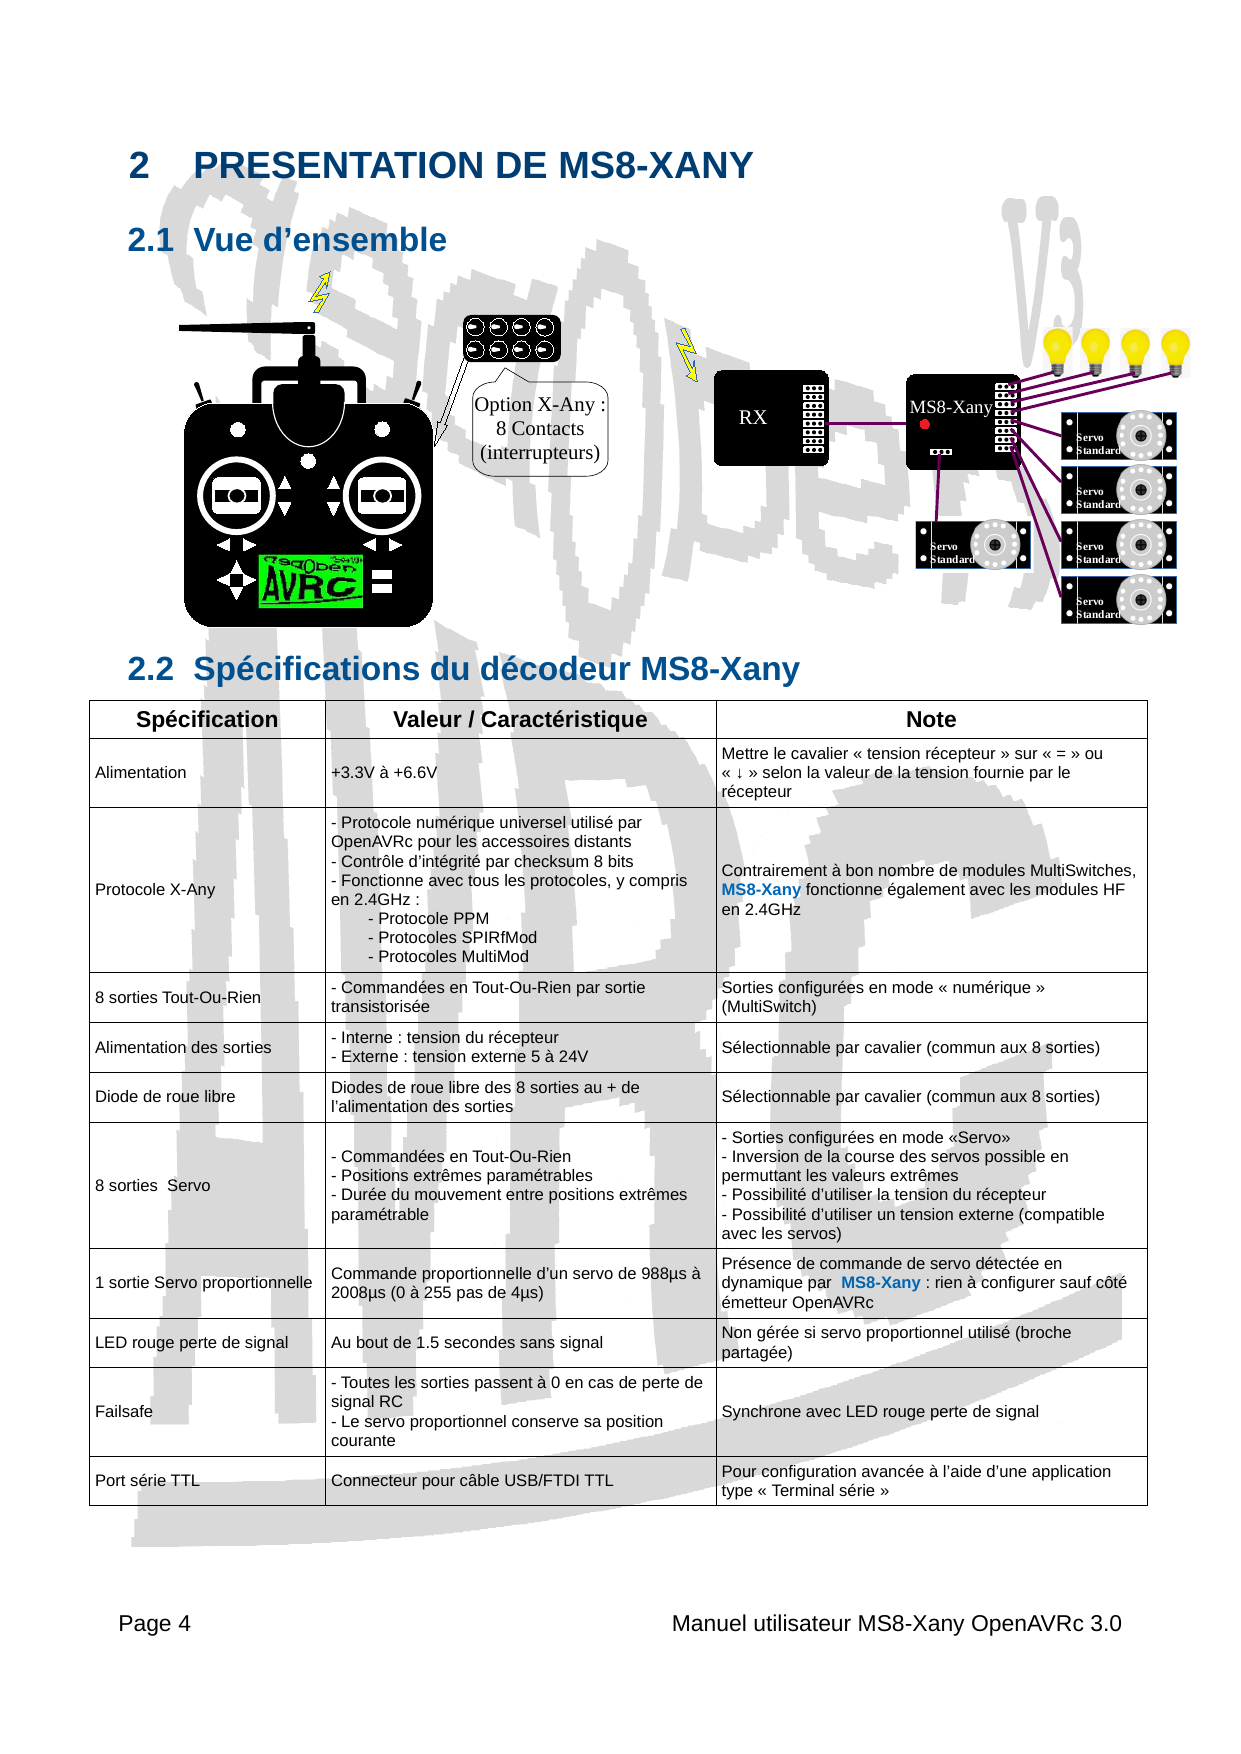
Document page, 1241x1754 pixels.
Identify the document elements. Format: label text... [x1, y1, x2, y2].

table_header Valeur / Caractéristique [326, 701, 716, 738]
table_cell - Commandées en Tout-Ou-Rien par sortie transistorisée [326, 973, 716, 1022]
picture [1120, 328, 1151, 378]
table_cell Diode de roue libre [90, 1073, 325, 1122]
table_cell Au bout de 1.5 secondes sans signal [326, 1319, 716, 1367]
picture [1061, 407, 1180, 628]
picture [1160, 328, 1191, 378]
table_cell Alimentation [90, 739, 325, 807]
table_cell - Commandées en Tout-Ou-Rien - Positions extrêmes paramétrables - Durée du mouvement entre positions extrêmes paramétrable [326, 1123, 716, 1248]
table_cell 8 sorties Tout-Ou-Rien [90, 973, 325, 1022]
table_cell Non gérée si servo proportionnel utilisé (broche partagée) [717, 1319, 1147, 1367]
table_cell +3.3V à +6.6V [326, 739, 716, 807]
table_cell - Sorties configurées en mode «Servo» - Inversion de la course des servos possible en permuttant les valeurs extrêmes - Possibilité d’utiliser la tension du récepteur - Possibilité d’utiliser un tension externe (compatible avec les servos) [717, 1123, 1147, 1248]
picture [915, 516, 1034, 573]
table_cell Synchrone avec LED rouge perte de signal [717, 1368, 1147, 1456]
table_cell - Interne : tension du récepteur - Externe : tension externe 5 à 24V [326, 1023, 716, 1072]
table_cell Pour configuration avancée à l’aide d’une application type « Terminal série » [717, 1457, 1147, 1505]
table_cell Connecteur pour câble USB/FTDI TTL [326, 1457, 716, 1505]
table_cell Commande proportionnelle d’un servo de 988µs à 2008µs (0 à 255 pas de 4µs) [326, 1249, 716, 1317]
picture [1042, 327, 1073, 377]
table_cell Présence de commande de servo détectée en dynamique par MS8-Xany : rien à configurer sauf côté émetteur OpenAVRc [717, 1249, 1147, 1317]
subtitle Spécifications du décodeur MS8-Xany [118, 649, 1122, 688]
table_cell Failsafe [90, 1368, 325, 1456]
table_cell Sélectionnable par cavalier (commun aux 8 sorties) [717, 1073, 1147, 1122]
table_cell Contrairement à bon nombre de modules MultiSwitches, MS8-Xany fonctionne également avec les modules HF en 2.4GHz [717, 808, 1147, 972]
table_cell - Protocole numérique universel utilisé par OpenAVRc pour les accessoires distants - Contrôle d’intégrité par checksum 8 bits - Fonctionne avec tous les protocoles, y compris en 2.4GHz : - Protocole PPM - Protocoles SPIRfMod - Protocoles MultiMod [326, 808, 716, 972]
table_cell - Toutes les sorties passent à 0 en cas de perte de signal RC - Le servo proportionnel conserve sa position courante [326, 1368, 716, 1456]
subtitle Vue d’ensemble [118, 220, 1122, 259]
table_cell 1 sortie Servo proportionnelle [90, 1249, 325, 1317]
table_cell Mettre le cavalier « tension récepteur » sur « = » ou « ↓ » selon la valeur de la tension fournie par le récepteur [717, 739, 1147, 807]
table_cell Protocole X-Any [90, 808, 325, 972]
table_cell 8 sorties Servo [90, 1123, 325, 1248]
picture [1080, 328, 1111, 377]
subtitle PRESENTATION DE MS8-XANY [118, 143, 1122, 187]
table_cell Alimentation des sorties [90, 1023, 325, 1072]
table_cell Sorties configurées en mode « numérique » (MultiSwitch) [717, 973, 1147, 1022]
picture [257, 554, 364, 609]
table_header Note [717, 701, 1147, 738]
table_cell Port série TTL [90, 1457, 325, 1505]
table_cell Diodes de roue libre des 8 sorties au + de l’alimentation des sorties [326, 1073, 716, 1122]
table_cell LED rouge perte de signal [90, 1319, 325, 1367]
table_header Spécification [90, 701, 325, 738]
table_cell Sélectionnable par cavalier (commun aux 8 sorties) [717, 1023, 1147, 1072]
